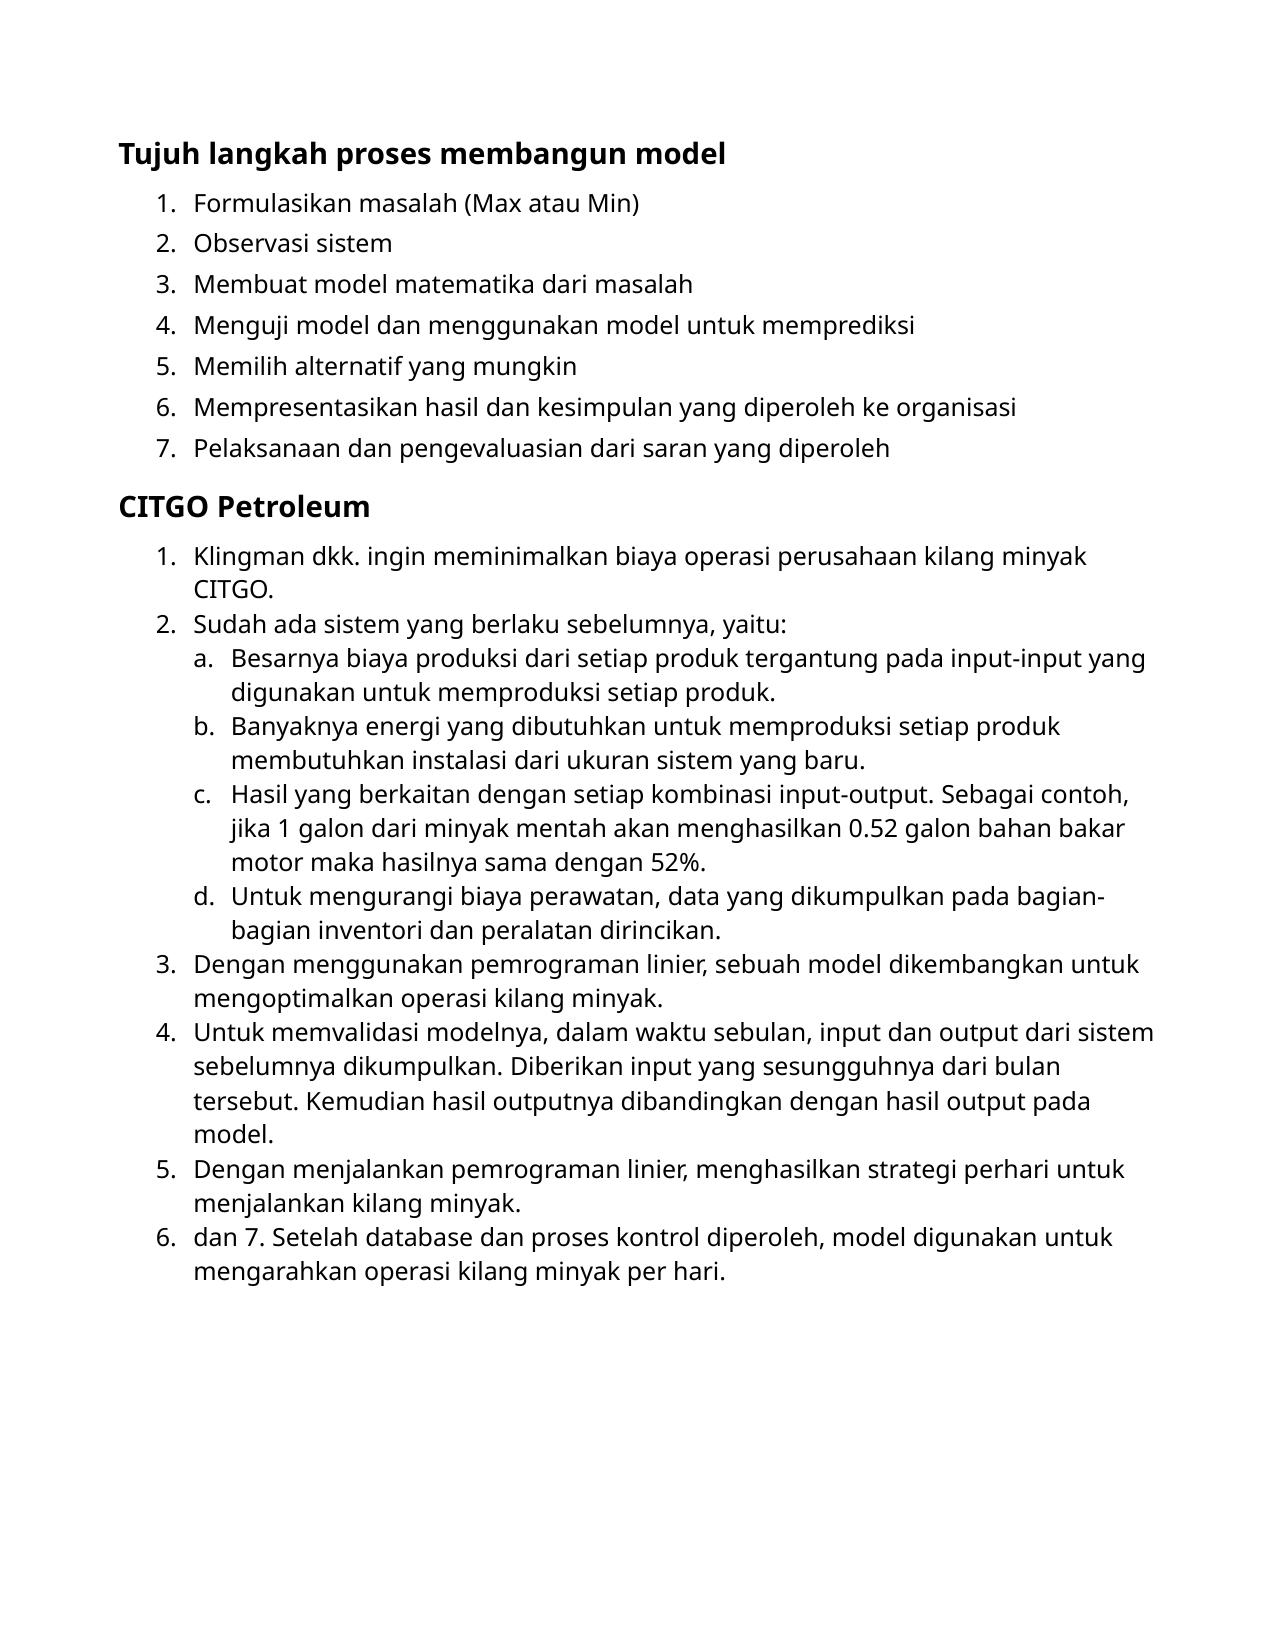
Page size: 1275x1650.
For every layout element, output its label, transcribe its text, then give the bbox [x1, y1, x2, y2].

list Pelaksanaan dan pengevaluasian dari saran yang diperoleh [156, 430, 1157, 464]
list Besarnya biaya produksi dari setiap produk tergantung pada input-input yang digunakan untuk memproduksi setiap produk. [193, 640, 1157, 708]
list Formulasikan masalah (Max atau Min) [156, 185, 1157, 219]
list Untuk memvalidasi modelnya, dalam waktu sebulan, input dan output dari sistem sebelumnya dikumpulkan. Diberikan input yang sesungguhnya dari bulan tersebut. Kemudian hasil outputnya dibandingkan dengan hasil output pada model. [156, 1015, 1157, 1151]
list Untuk mengurangi biaya perawatan, data yang dikumpulkan pada bagian-bagian inventori dan peralatan dirincikan. [193, 879, 1157, 947]
list Dengan menjalankan pemrograman linier, menghasilkan strategi perhari untuk menjalankan kilang minyak. [156, 1151, 1157, 1219]
list dan 7. Setelah database dan proses kontrol diperoleh, model digunakan untuk mengarahkan operasi kilang minyak per hari. [156, 1219, 1157, 1287]
list Banyaknya energi yang dibutuhkan untuk memproduksi setiap produk membutuhkan instalasi dari ukuran sistem yang baru. [193, 708, 1157, 777]
subtitle Tujuh langkah proses membangun model [118, 133, 1157, 173]
list Dengan menggunakan pemrograman linier, sebuah model dikembangkan untuk mengoptimalkan operasi kilang minyak. [156, 947, 1157, 1015]
list Membuat model matematika dari masalah [156, 267, 1157, 301]
list Menguji model dan menggunakan model untuk memprediksi [156, 308, 1157, 342]
list Memilih alternatif yang mungkin [156, 348, 1157, 383]
subtitle CITGO Petroleum [118, 486, 1157, 526]
list Hasil yang berkaitan dengan setiap kombinasi input-output. Sebagai contoh, jika 1 galon dari minyak mentah akan menghasilkan 0.52 galon bahan bakar motor maka hasilnya sama dengan 52%. [193, 777, 1157, 879]
list Observasi sistem [156, 226, 1157, 260]
list Sudah ada sistem yang berlaku sebelumnya, yaitu: [156, 606, 1157, 640]
list Klingman dkk. ingin meminimalkan biaya operasi perusahaan kilang minyak CITGO. [156, 538, 1157, 606]
list Mempresentasikan hasil dan kesimpulan yang diperoleh ke organisasi [156, 389, 1157, 423]
